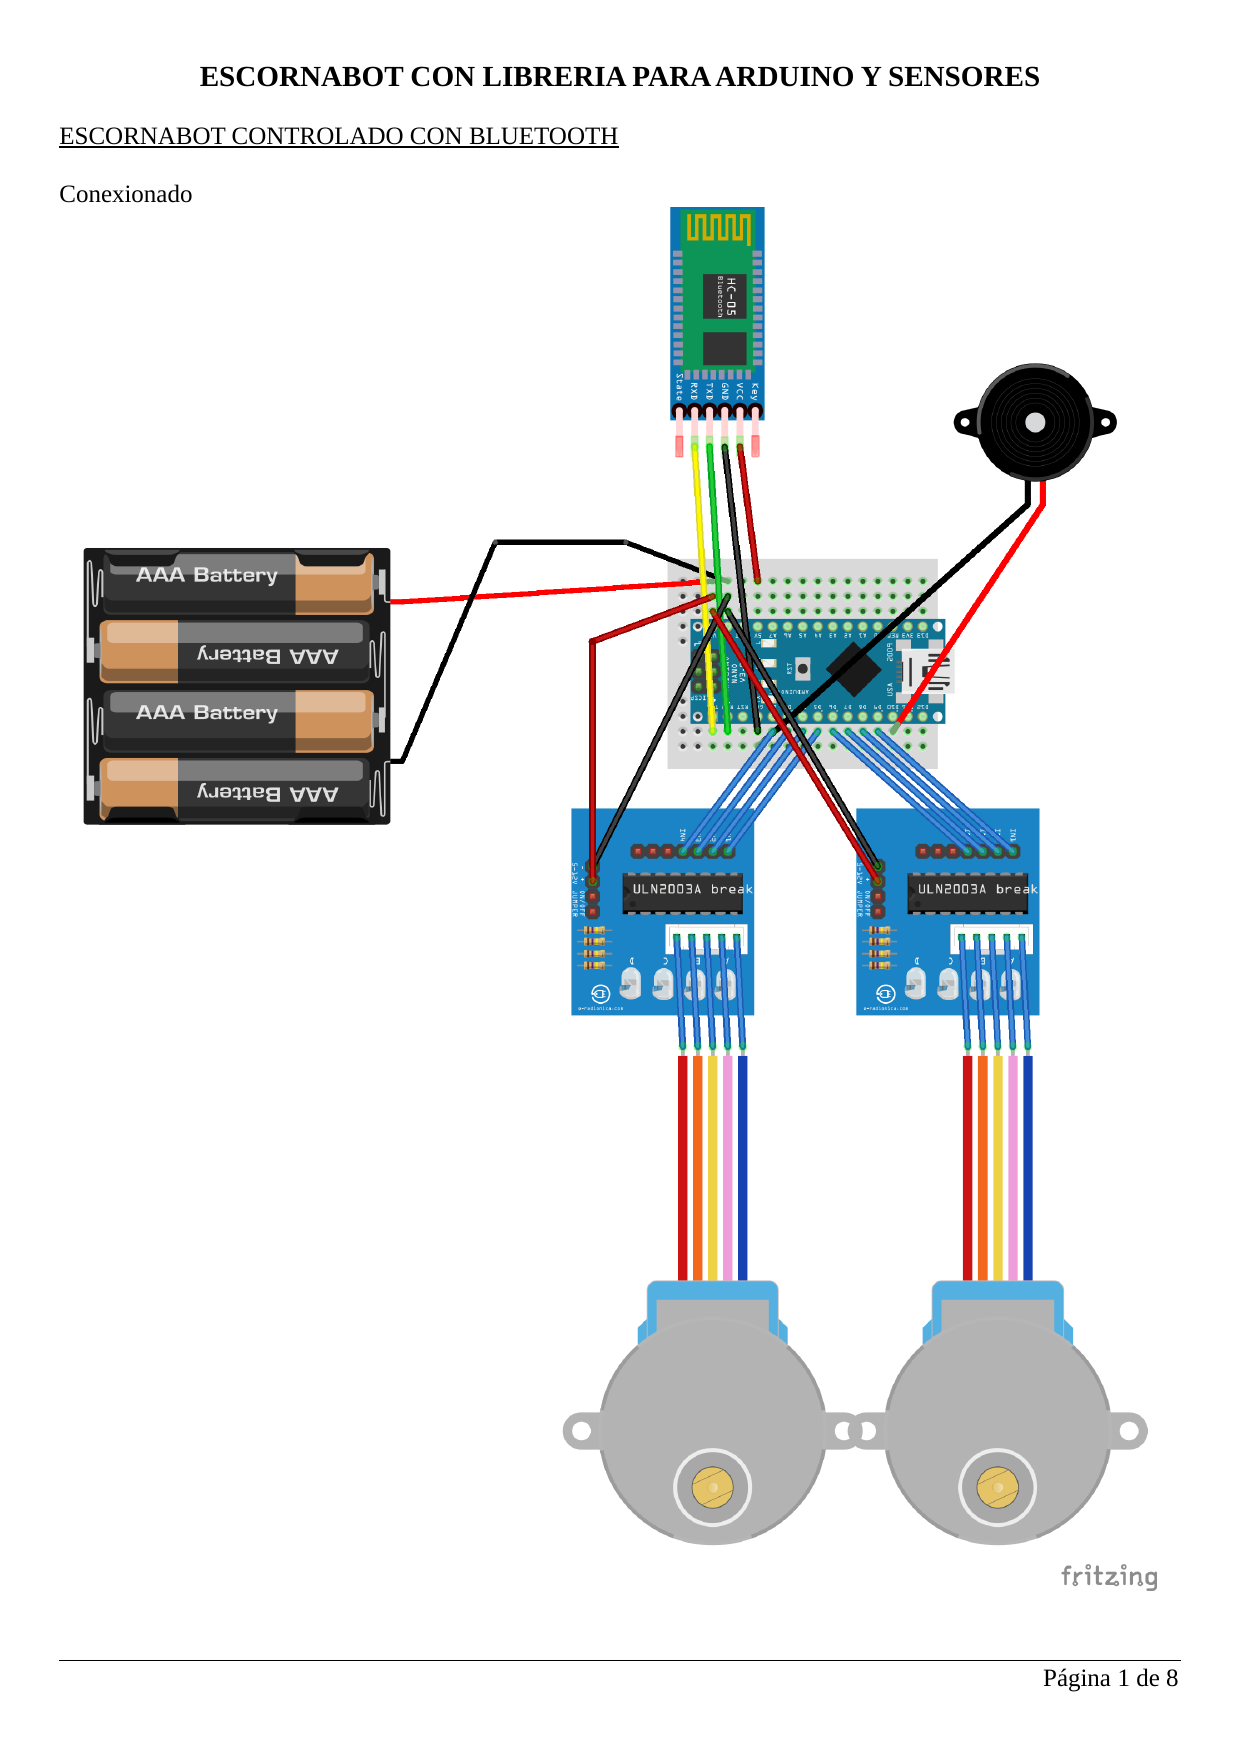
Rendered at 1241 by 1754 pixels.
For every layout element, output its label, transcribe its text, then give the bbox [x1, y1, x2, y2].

picture [83, 207, 1157, 1591]
text Conexionado [59, 179, 1181, 208]
text ESCORNABOT CON LIBRERIA PARA ARDUINO Y SENSORES [59, 59, 1181, 93]
text ESCORNABOT CONTROLADO CON BLUETOOTH [59, 121, 1181, 150]
